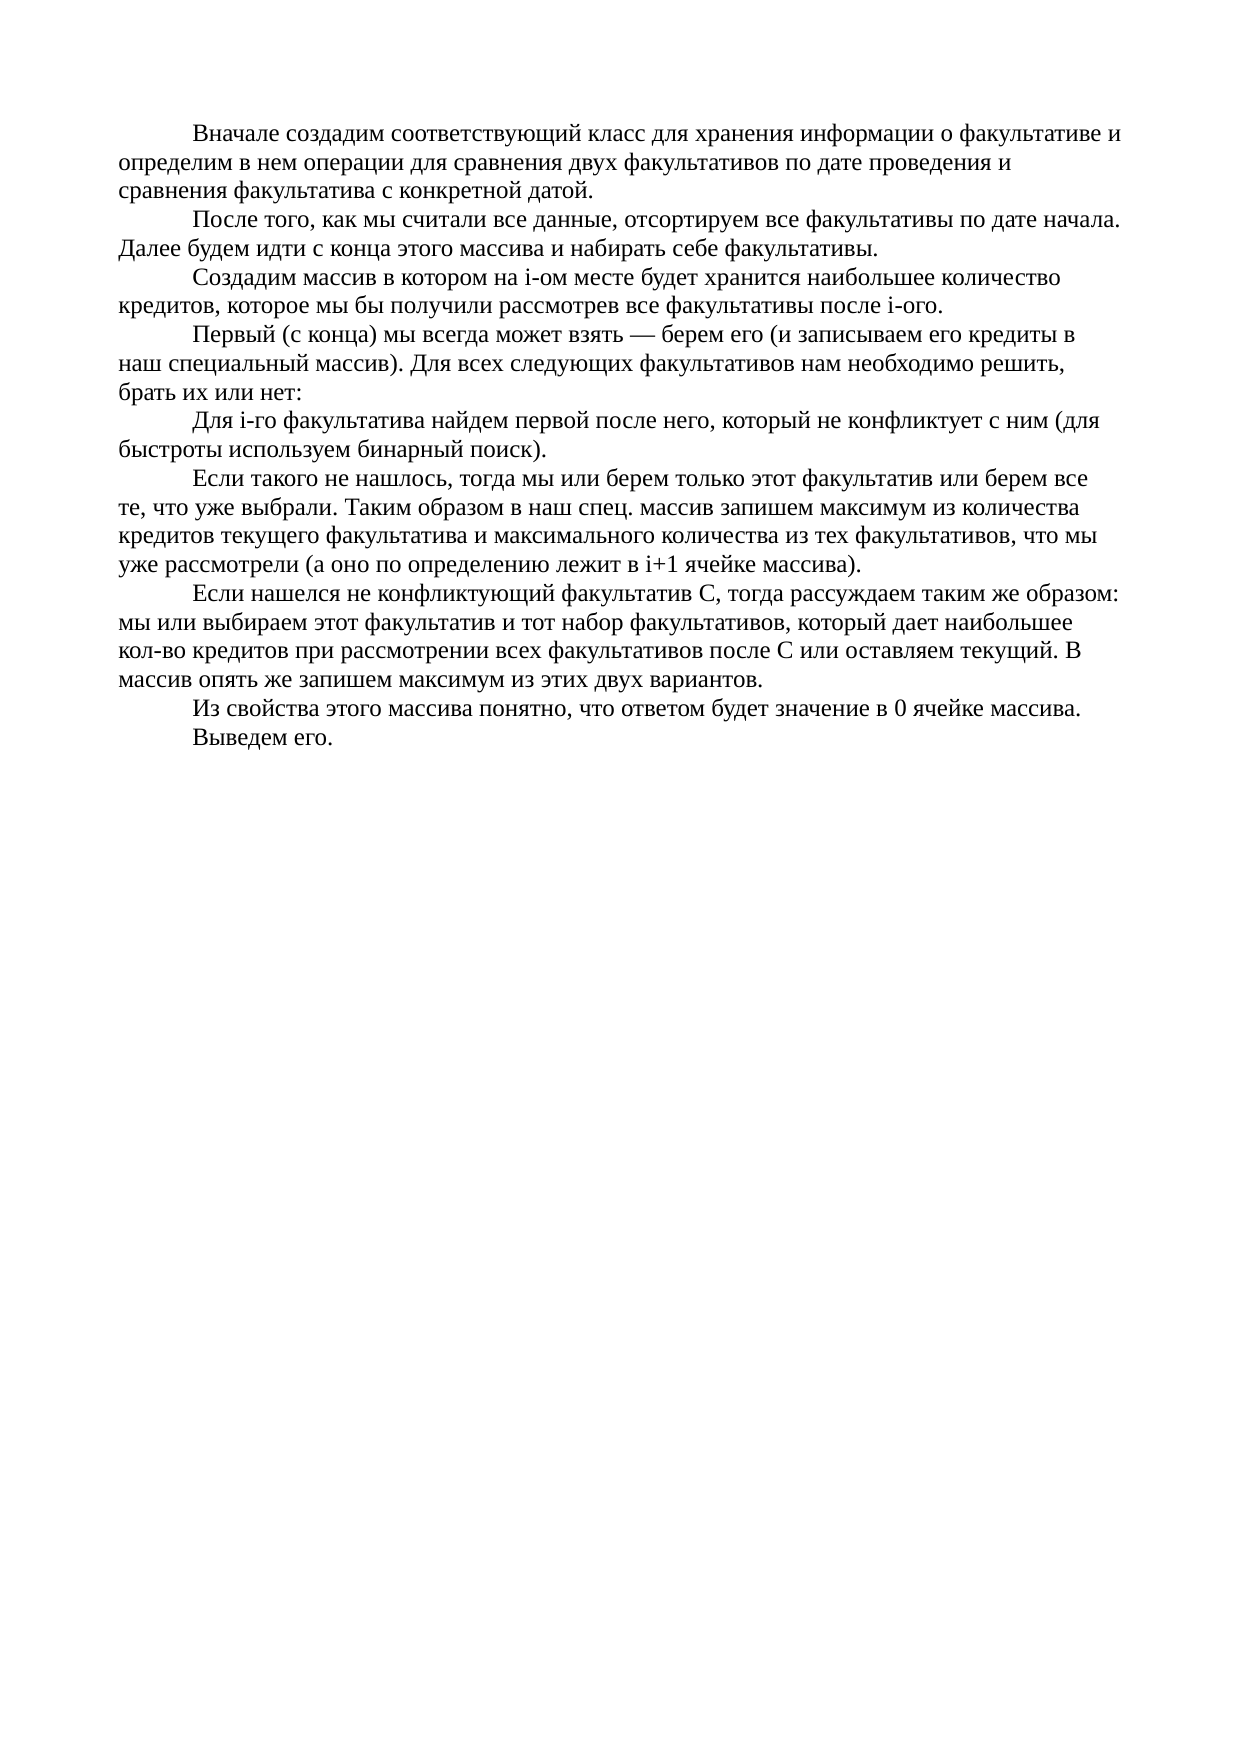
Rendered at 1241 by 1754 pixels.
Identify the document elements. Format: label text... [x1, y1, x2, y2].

text Первый (с конца) мы всегда может взять — берем его (и записываем его кредиты в наш специальный массив). Для всех следующих факультативов нам необходимо решить, брать их или нет: [118, 319, 1122, 406]
text Создадим массив в котором на i-ом месте будет хранится наибольшее количество кредитов, которое мы бы получили рассмотрев все факультативы после i-ого. [118, 262, 1122, 319]
text Вначале создадим соответствующий класс для хранения информации о факультативе и определим в нем операции для сравнения двух факультативов по дате проведения и сравнения факультатива с конкретной датой. [118, 118, 1122, 204]
text Если нашелся не конфликтующий факультатив C, тогда рассуждаем таким же образом: мы или выбираем этот факультатив и тот набор факультативов, который дает наибольшее кол-во кредитов при рассмотрении всех факультативов после С или оставляем текущий. В массив опять же запишем максимум из этих двух вариантов. [118, 578, 1122, 693]
text Выведем его. [118, 722, 1122, 751]
text Далее будем идти с конца этого массива и набирать себе факультативы. [118, 233, 1122, 262]
text Из свойства этого массива понятно, что ответом будет значение в 0 ячейке массива. [118, 693, 1122, 722]
text Для i-го факультатива найдем первой после него, который не конфликтует с ним (для быстроты используем бинарный поиск). [118, 406, 1122, 463]
text Если такого не нашлось, тогда мы или берем только этот факультатив или берем все те, что уже выбрали. Таким образом в наш спец. массив запишем максимум из количества кредитов текущего факультатива и максимального количества из тех факультативов, что мы уже рассмотрели (а оно по определению лежит в i+1 ячейке массива). [118, 463, 1122, 578]
text После того, как мы считали все данные, отсортируем все факультативы по дате начала. [118, 204, 1122, 233]
